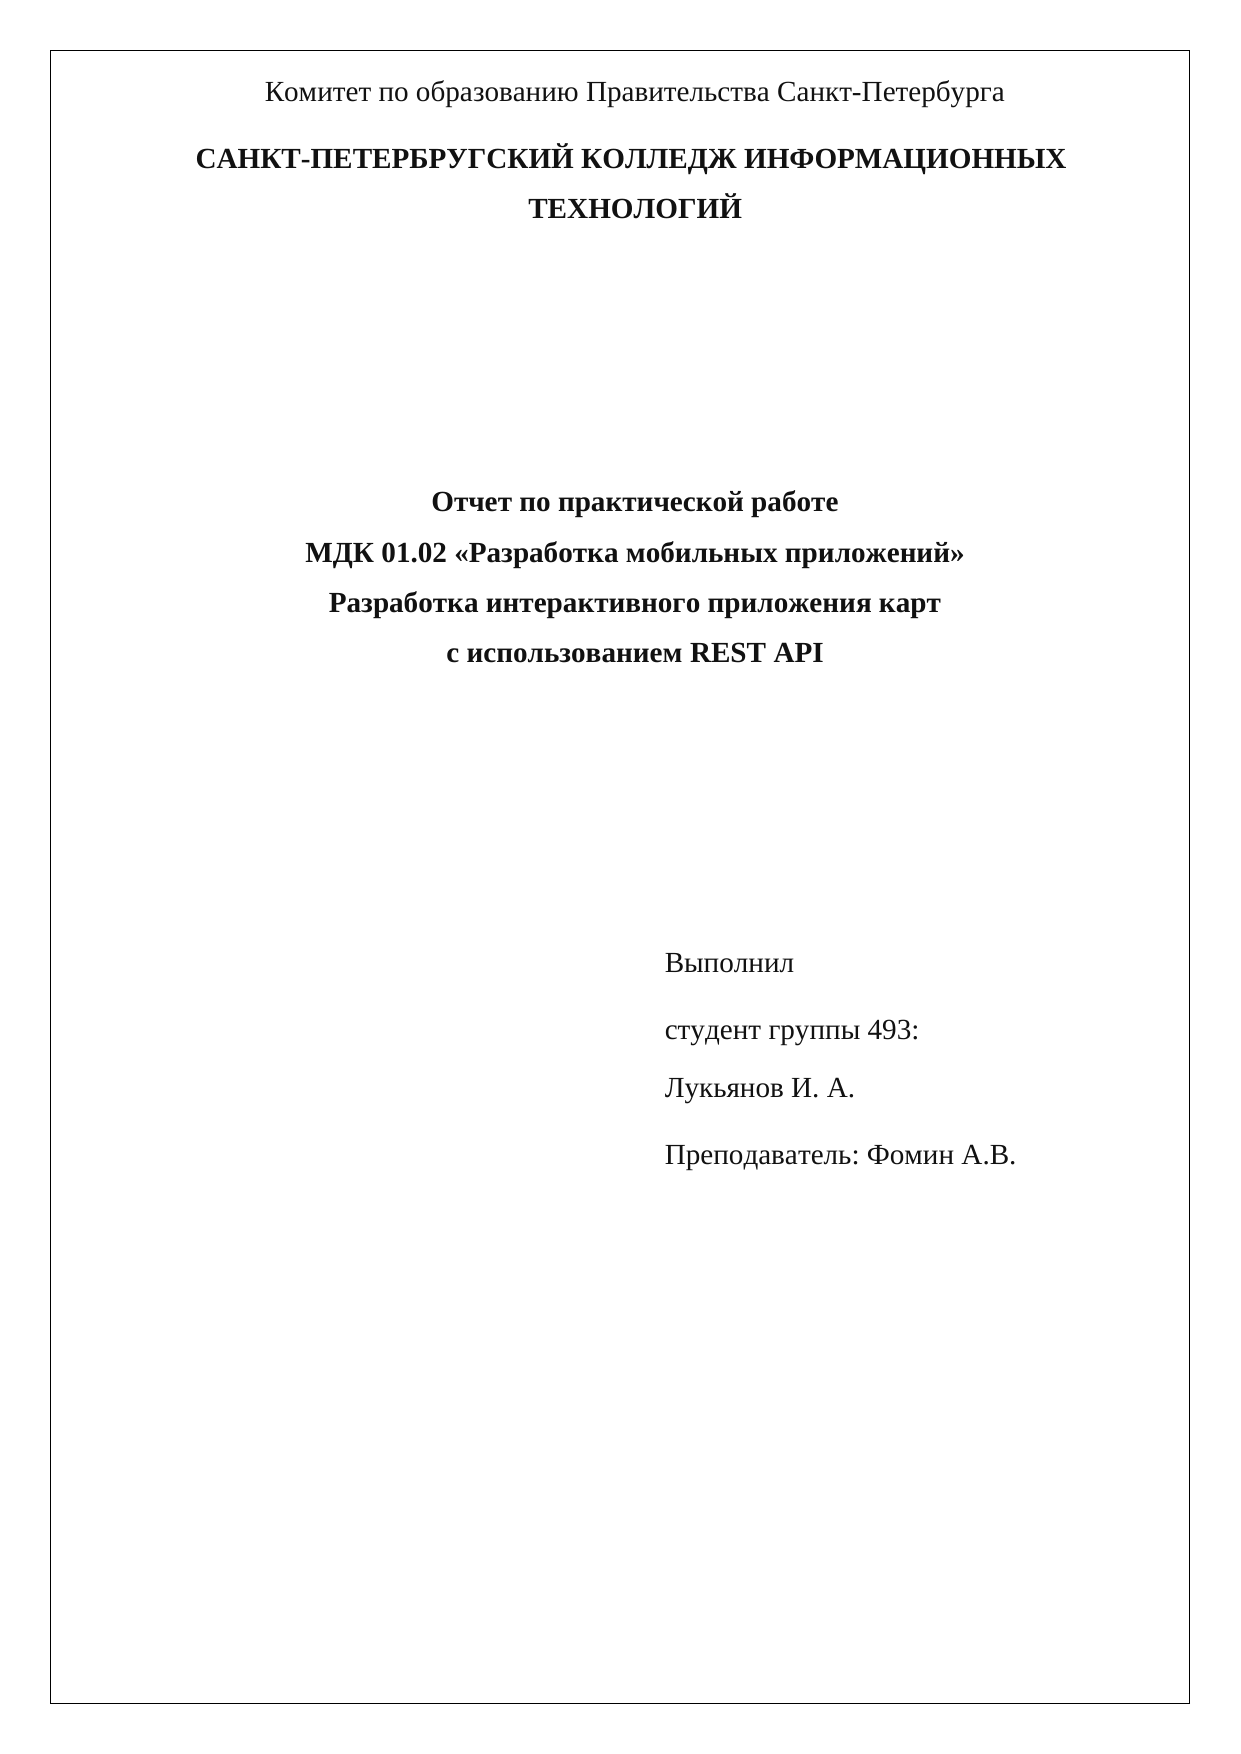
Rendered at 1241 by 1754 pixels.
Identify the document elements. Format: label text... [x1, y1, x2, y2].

text Преподаватель: Фомин А.В. [1016, 1137, 1152, 1171]
text студент группы 493: [919, 1012, 1152, 1045]
text Комитет по образованию Правительства Санкт-Петербурга [118, 74, 1152, 107]
text Отчет по практической работе МДК 01.02 «Разработка мобильных приложений» Разработка интерактивного приложения карт c использованием REST API [118, 484, 1152, 669]
text Лукьянов И. А. [664, 1070, 1152, 1104]
text Выполнил [664, 945, 1152, 978]
text САНКТ-ПЕТЕРБРУГСКИЙ КОЛЛЕДЖ ИНФОРМАЦИОННЫХ ТЕХНОЛОГИЙ [118, 141, 1152, 225]
